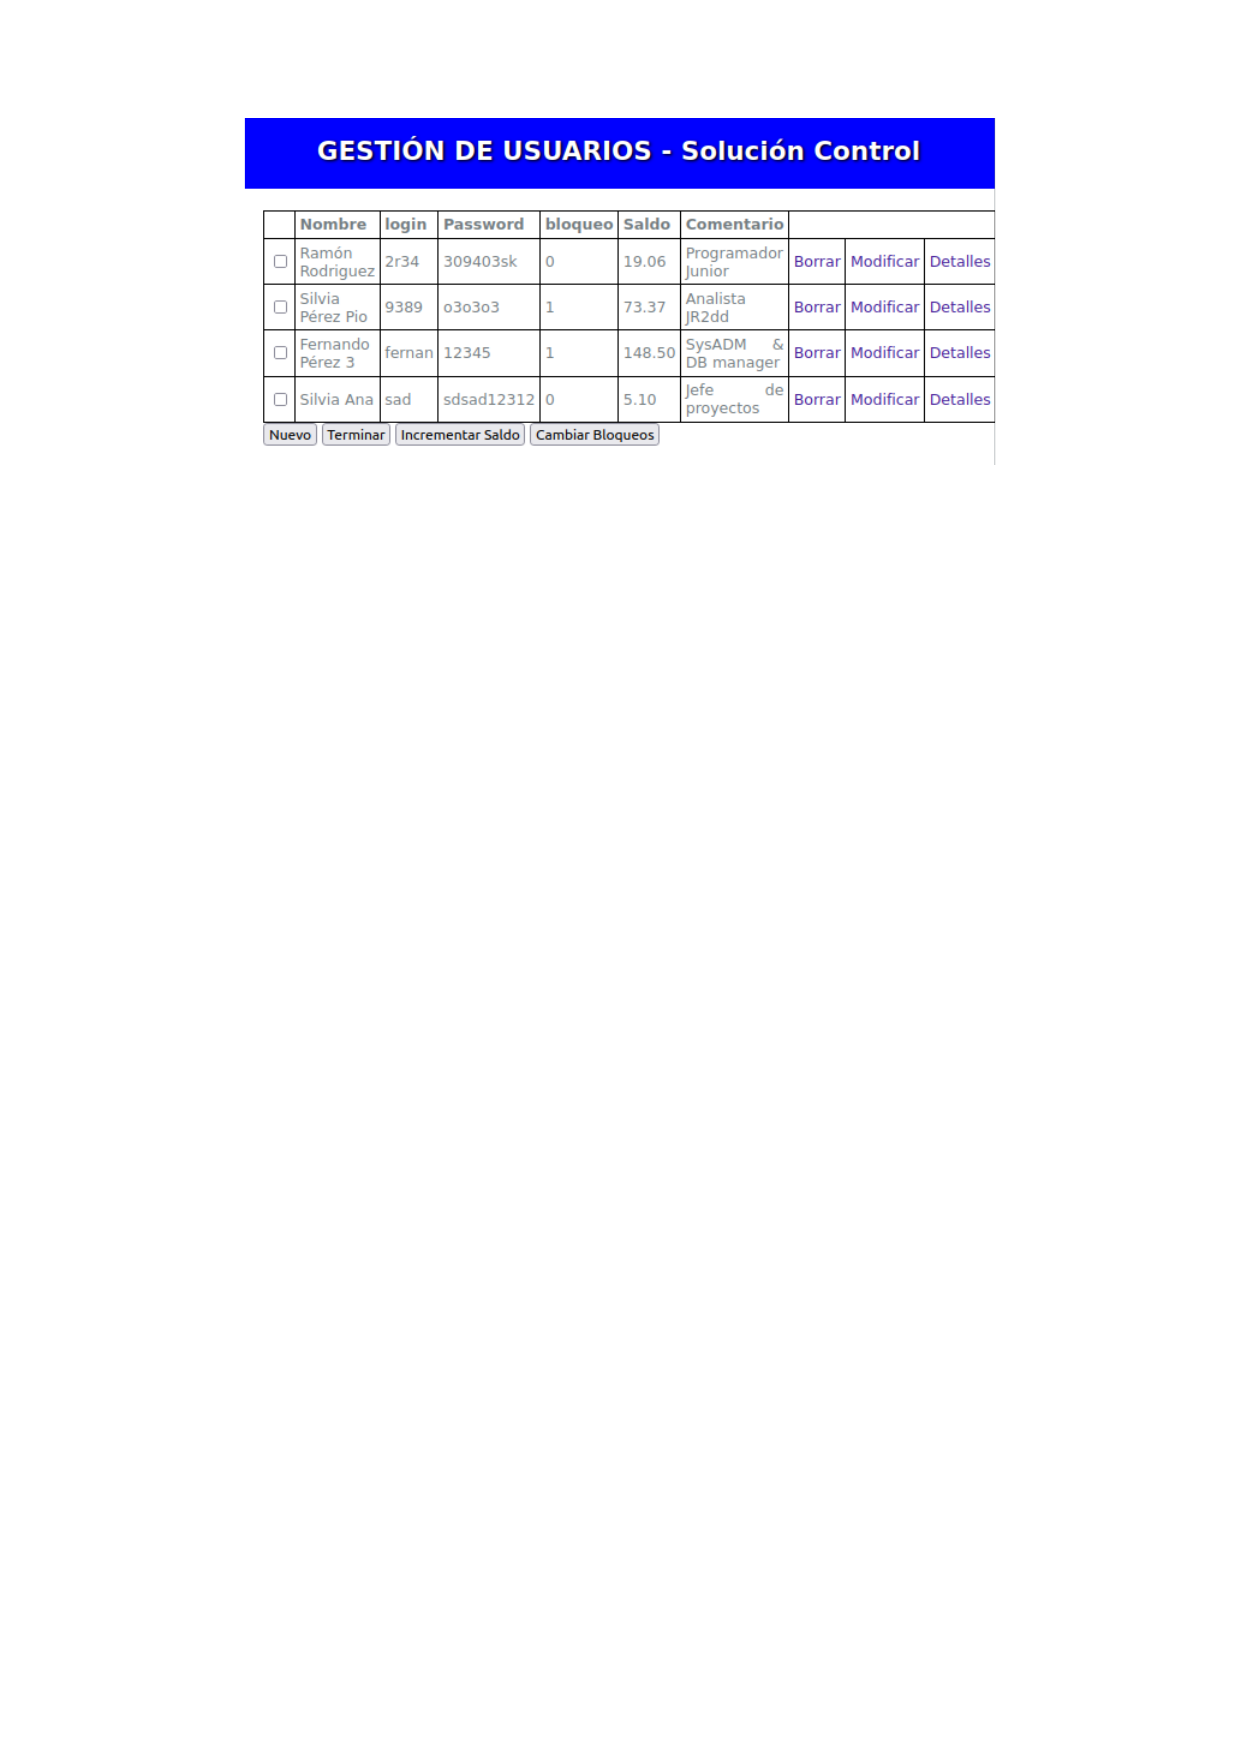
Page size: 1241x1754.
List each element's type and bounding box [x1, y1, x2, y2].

picture [244, 118, 996, 465]
